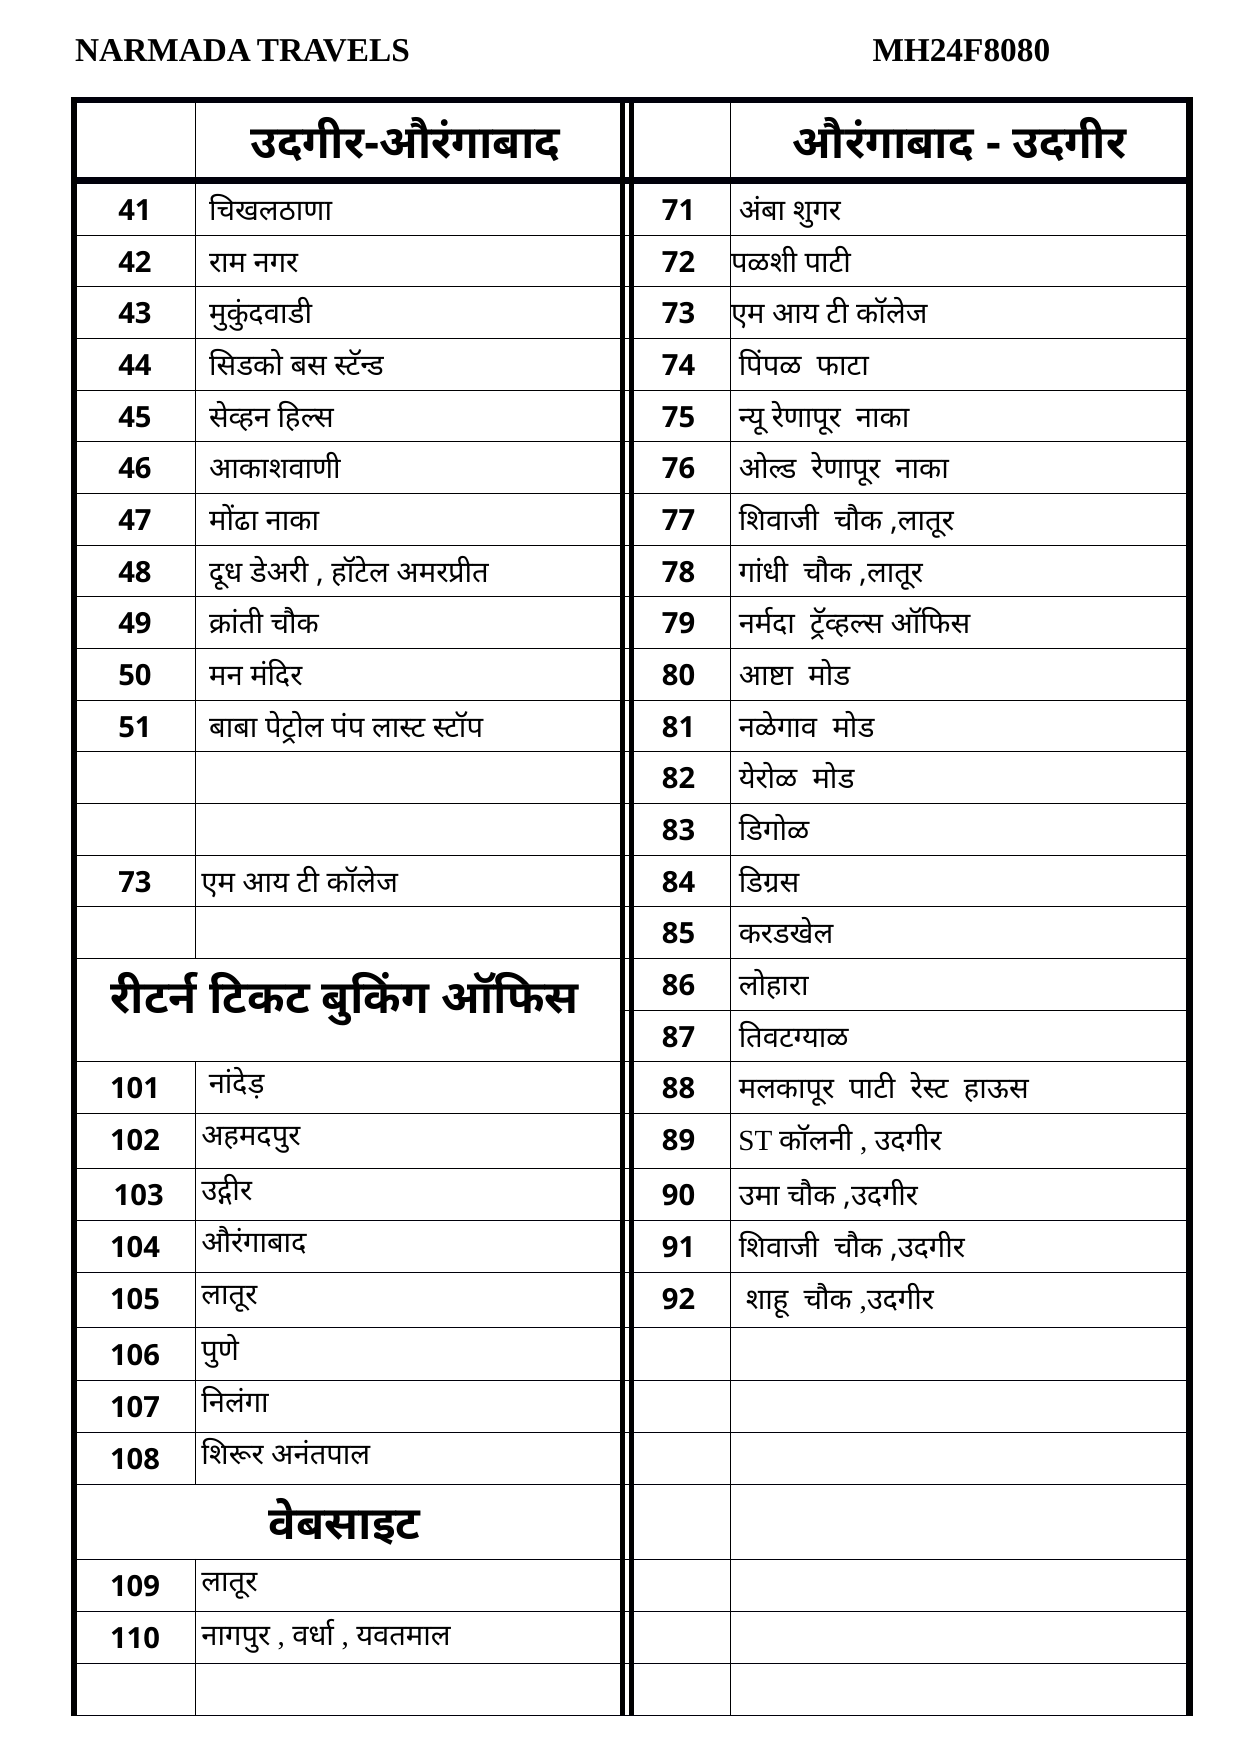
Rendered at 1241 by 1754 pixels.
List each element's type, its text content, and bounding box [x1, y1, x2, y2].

table_cell 72 [634, 236, 730, 286]
table_cell 89 [634, 1114, 730, 1168]
table_cell [731, 1381, 1186, 1432]
table_cell [731, 1664, 1186, 1715]
table_cell चिखलठाणा [196, 184, 620, 234]
table_cell 104 [77, 1221, 195, 1272]
table_cell [634, 1664, 730, 1715]
table_cell औरंगाबाद [196, 1221, 620, 1272]
table_cell [196, 1664, 620, 1715]
table_cell 43 [77, 287, 195, 338]
table_cell आष्टा मोड [731, 649, 1186, 699]
table_cell [196, 907, 620, 958]
table_cell न्यू रेणापूर नाका [731, 391, 1186, 441]
table_cell शाहू चौक ,उदगीर [731, 1273, 1186, 1327]
table_cell दूध डेअरी , हॉटेल अमरप्रीत [196, 546, 620, 596]
table_cell 85 [634, 907, 730, 958]
table_cell 73 [77, 856, 195, 906]
table_cell 76 [634, 442, 730, 493]
table_cell शिरूर अनंतपाल [196, 1433, 620, 1484]
table_cell 107 [77, 1381, 195, 1432]
table_cell येरोळ मोड [731, 752, 1186, 803]
table_cell 51 [77, 701, 195, 751]
table_cell रीटर्न टिकट बुकिंग ऑफिस [77, 959, 620, 1061]
table_cell मलकापूर पाटी रेस्ट हाऊस [731, 1062, 1186, 1113]
table_cell तिवटग्याळ [731, 1011, 1186, 1061]
table_cell [731, 1433, 1186, 1484]
table_cell पुणे [196, 1328, 620, 1379]
table_cell 49 [77, 597, 195, 648]
table_cell [634, 1381, 730, 1432]
table_cell पळशी पाटी [731, 236, 1186, 286]
table_cell 77 [634, 494, 730, 544]
table_cell लोहारा [731, 959, 1186, 1009]
table_cell 110 [77, 1612, 195, 1663]
table_cell 81 [634, 701, 730, 751]
table_cell मन मंदिर [196, 649, 620, 699]
table_cell [731, 1328, 1186, 1379]
table_cell 84 [634, 856, 730, 906]
table_cell 73 [634, 287, 730, 338]
table_cell [634, 1328, 730, 1379]
table_cell 48 [77, 546, 195, 596]
table_cell ST कॉलनी , उदगीर [731, 1114, 1186, 1168]
table_cell उमा चौक ,उदगीर [731, 1169, 1186, 1219]
table_cell अंबा शुगर [731, 184, 1186, 234]
table_cell राम नगर [196, 236, 620, 286]
table_cell [731, 1485, 1186, 1559]
table_cell [634, 1560, 730, 1611]
table_cell लातूर [196, 1273, 620, 1327]
table_cell 82 [634, 752, 730, 803]
table_cell 44 [77, 339, 195, 389]
table_cell आकाशवाणी [196, 442, 620, 493]
table_cell 46 [77, 442, 195, 493]
table_cell शिवाजी चौक ,उदगीर [731, 1221, 1186, 1272]
table_cell 42 [77, 236, 195, 286]
table_cell नांदेड़ [196, 1062, 620, 1113]
table_cell 78 [634, 546, 730, 596]
table_cell 109 [77, 1560, 195, 1611]
table_cell निलंगा [196, 1381, 620, 1432]
table_cell गांधी चौक ,लातूर [731, 546, 1186, 596]
table_cell क्रांती चौक [196, 597, 620, 648]
table_cell [77, 804, 195, 854]
table_cell 47 [77, 494, 195, 544]
table_cell करडखेल [731, 907, 1186, 958]
table_cell लातूर [196, 1560, 620, 1611]
table_cell [77, 752, 195, 803]
table_cell एम आय टी कॉलेज [196, 856, 620, 906]
table_cell मोंढा नाका [196, 494, 620, 544]
table_cell 88 [634, 1062, 730, 1113]
table_cell 71 [634, 184, 730, 234]
table_header औरंगाबाद - उदगीर [731, 103, 1186, 177]
table_cell बाबा पेट्रोल पंप लास्ट स्टॉप [196, 701, 620, 751]
table_cell [77, 1664, 195, 1715]
table_cell [196, 804, 620, 854]
table_cell 41 [77, 184, 195, 234]
table_cell नागपुर , वर्धा , यवतमाल [196, 1612, 620, 1663]
table_cell 106 [77, 1328, 195, 1379]
table_header [77, 103, 195, 177]
table_header [634, 103, 730, 177]
table_cell 102 [77, 1114, 195, 1168]
table_cell सिडको बस स्टॅन्ड [196, 339, 620, 389]
table_cell डिगोळ [731, 804, 1186, 854]
table_cell [634, 1612, 730, 1663]
table_cell 86 [634, 959, 730, 1009]
table_cell 87 [634, 1011, 730, 1061]
table_cell 103 [77, 1169, 195, 1219]
table_cell सेव्हन हिल्स [196, 391, 620, 441]
table_cell [196, 752, 620, 803]
table_cell वेबसाइट [77, 1485, 620, 1559]
table_cell 108 [77, 1433, 195, 1484]
table_cell 91 [634, 1221, 730, 1272]
table_cell ओल्ड रेणापूर नाका [731, 442, 1186, 493]
table_cell शिवाजी चौक ,लातूर [731, 494, 1186, 544]
table_cell 101 [77, 1062, 195, 1113]
table_cell 92 [634, 1273, 730, 1327]
table_cell नर्मदा ट्रॅव्हल्स ऑफिस [731, 597, 1186, 648]
table_cell 80 [634, 649, 730, 699]
table_cell 83 [634, 804, 730, 854]
table_cell 45 [77, 391, 195, 441]
table_cell [77, 907, 195, 958]
table_cell नळेगाव मोड [731, 701, 1186, 751]
table_cell [731, 1612, 1186, 1663]
table_cell पिंपळ फाटा [731, 339, 1186, 389]
table_header उदगीर-औरंगाबाद [196, 103, 620, 177]
table_cell 79 [634, 597, 730, 648]
table_cell [634, 1485, 730, 1559]
table_cell 90 [634, 1169, 730, 1219]
table_cell अहमदपुर [196, 1114, 620, 1168]
table_cell एम आय टी कॉलेज [731, 287, 1186, 338]
table_cell [634, 1433, 730, 1484]
table_cell 50 [77, 649, 195, 699]
table_cell उद्गीर [196, 1169, 620, 1219]
table_cell 74 [634, 339, 730, 389]
table_cell [731, 1560, 1186, 1611]
table_cell मुकुंदवाडी [196, 287, 620, 338]
table_cell 75 [634, 391, 730, 441]
table_cell 105 [77, 1273, 195, 1327]
table_cell डिग्रस [731, 856, 1186, 906]
